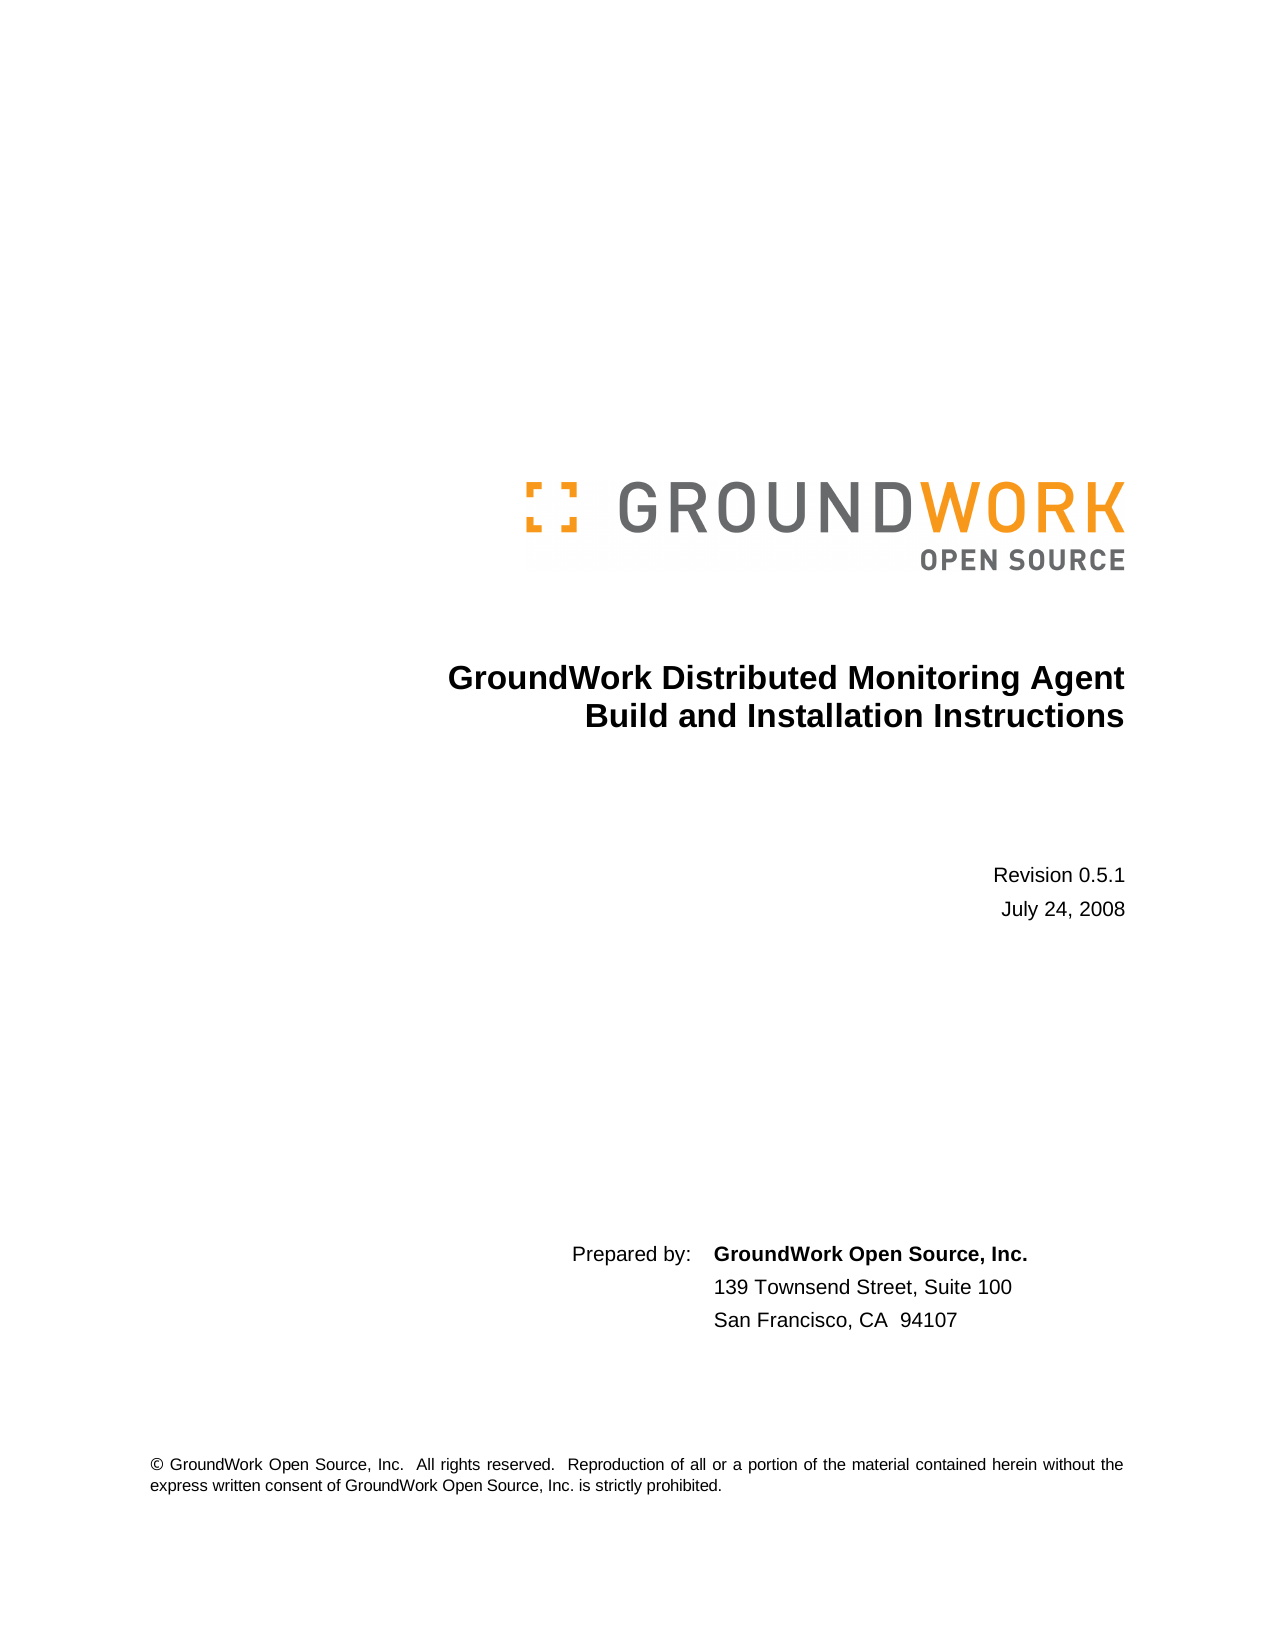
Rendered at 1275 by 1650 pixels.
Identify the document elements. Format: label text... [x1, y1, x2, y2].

title Build and Installation Instructions [150, 696, 1125, 735]
text Revision 0.5.1 [150, 863, 1125, 887]
text July 24, 2008 [150, 896, 1125, 921]
text © GroundWork Open Source, Inc. All rights reserved. Reproduction of all or a portion of the material contained herein without the express written consent of GroundWork Open Source, Inc. is strictly prohibited. [150, 1453, 1125, 1494]
table_cell GroundWork Open Source, Inc. 139 Townsend Street, Suite 100 San Francisco, CA 94107 [703, 1242, 1125, 1332]
table_header [703, 1128, 1125, 1218]
table_cell Prepared by: [150, 1242, 702, 1332]
picture [525, 480, 1125, 572]
table_cell [150, 1218, 1125, 1242]
title GroundWork Distributed Monitoring Agent [150, 658, 1125, 696]
table_header [150, 1128, 702, 1218]
